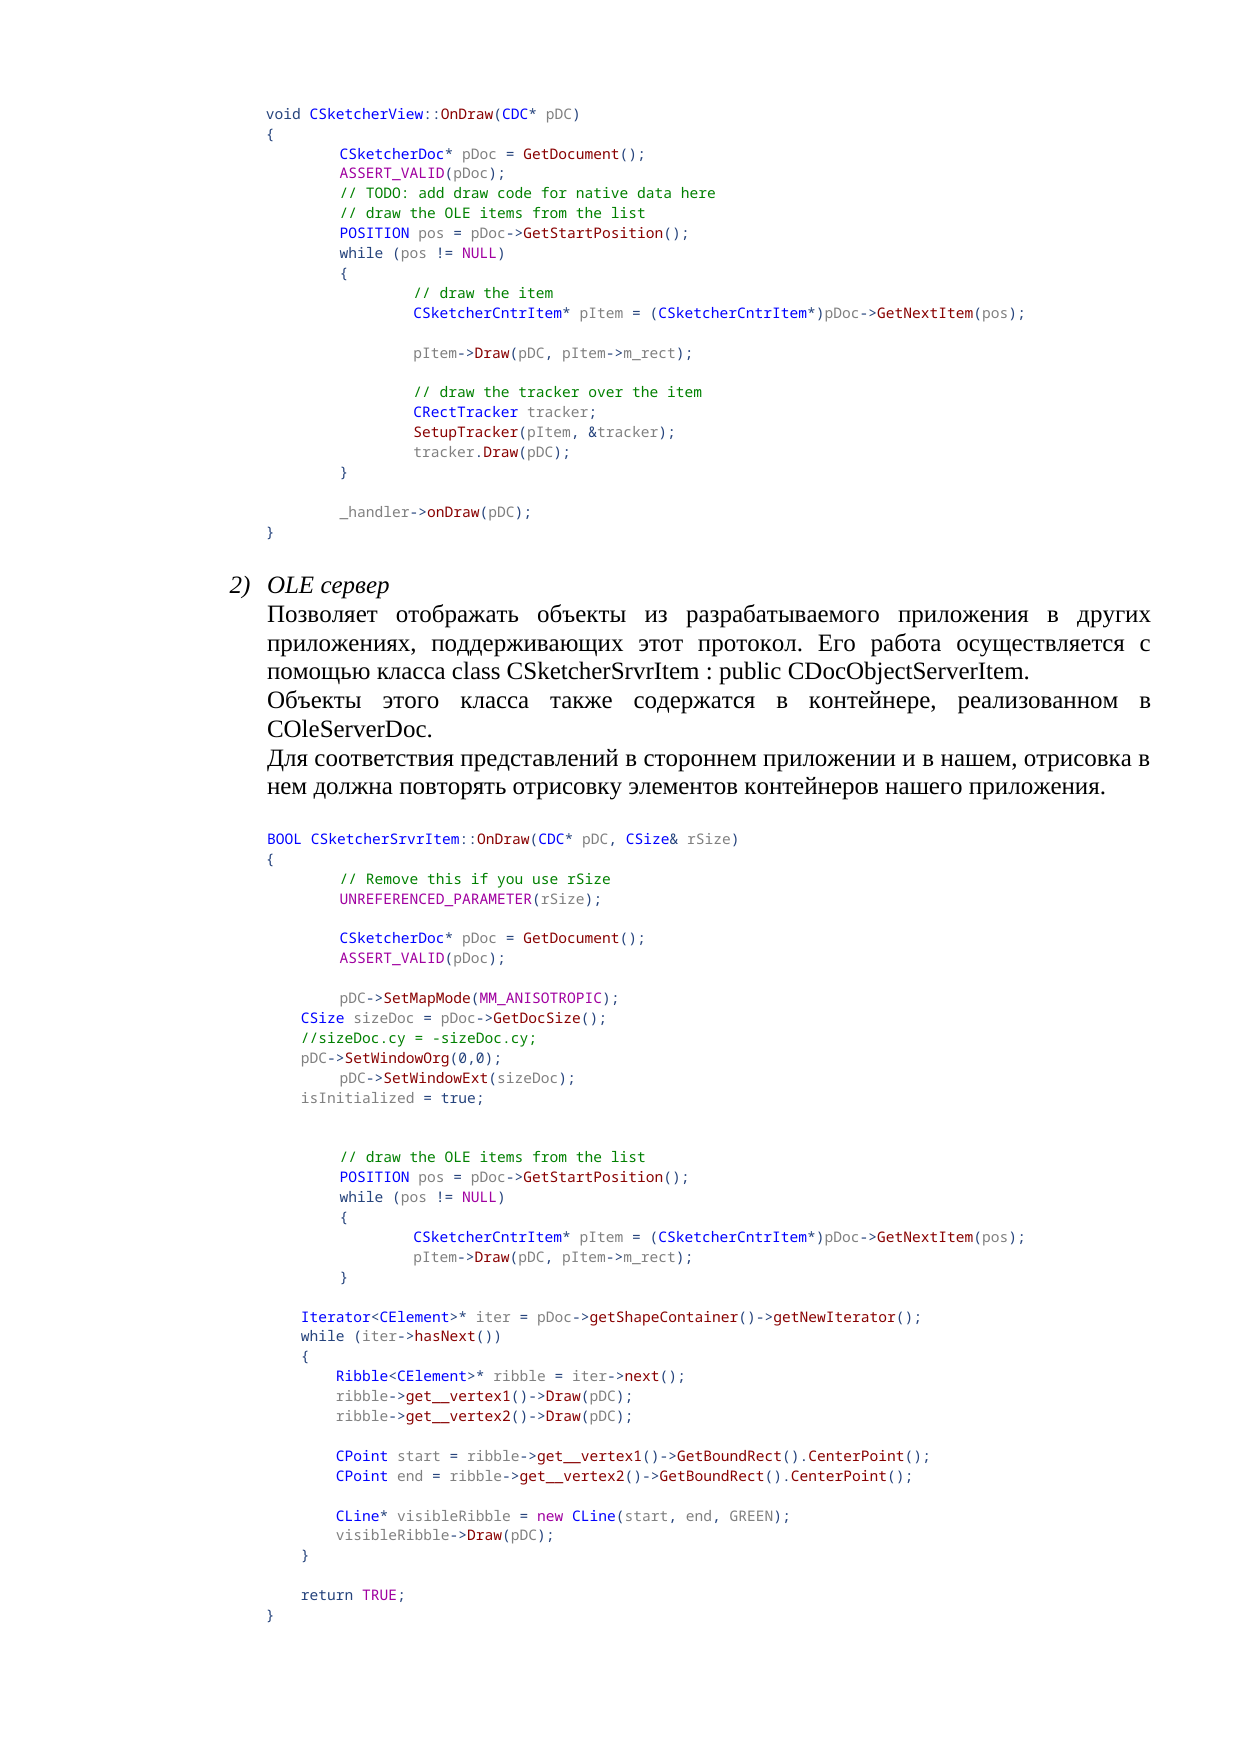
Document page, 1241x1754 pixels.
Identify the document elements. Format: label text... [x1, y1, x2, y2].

text SetupTracker(pItem, &tracker); [266, 422, 1152, 442]
text UNREFERENCED_PARAMETER(rSize); [266, 888, 1152, 908]
text CPoint start = ribble->get__vertex1()->GetBoundRect().CenterPoint(); [266, 1446, 1152, 1466]
text { [266, 123, 1152, 143]
text // draw the item [266, 283, 1152, 303]
text pItem->Draw(pDC, pItem->m_rect); [266, 342, 1152, 362]
list OLE сервер [229, 570, 1152, 599]
text } [266, 521, 1152, 541]
text // draw the OLE items from the list [266, 1147, 1152, 1167]
text ribble->get__vertex2()->Draw(pDC); [266, 1406, 1152, 1426]
text _handler->onDraw(pDC); [266, 502, 1152, 521]
text while (pos != NULL) [266, 243, 1152, 263]
text // TODO: add draw code for native data here [266, 183, 1152, 203]
text POSITION pos = pDoc->GetStartPosition(); [266, 1167, 1152, 1187]
text CSketcherCntrItem* pItem = (CSketcherCntrItem*)pDoc->GetNextItem(pos); [266, 1227, 1152, 1247]
text isInitialized = true; [266, 1087, 1152, 1107]
text } [266, 462, 1152, 482]
text pDC->SetMapMode(MM_ANISOTROPIC); [266, 988, 1152, 1008]
text tracker.Draw(pDC); [266, 442, 1152, 462]
text } [266, 1267, 1152, 1286]
text CLine* visibleRibble = new CLine(start, end, GREEN); [266, 1505, 1152, 1525]
text CSize sizeDoc = pDoc->GetDocSize(); [266, 1008, 1152, 1028]
text pDC->SetWindowOrg(0,0); [266, 1048, 1152, 1068]
text void CSketcherView::OnDraw(CDC* pDC) [266, 104, 1152, 123]
text Iterator<CElement>* iter = pDoc->getShapeContainer()->getNewIterator(); [266, 1306, 1152, 1326]
text while (iter->hasNext()) [266, 1326, 1152, 1346]
list Объекты этого класса также содержатся в контейнере, реализованном в COleServerDoc. [229, 685, 1152, 743]
text pDC->SetWindowExt(sizeDoc); [266, 1068, 1152, 1087]
text // draw the OLE items from the list [266, 203, 1152, 223]
text // Remove this if you use rSize [266, 869, 1152, 888]
text CRectTracker tracker; [266, 402, 1152, 422]
text //sizeDoc.cy = -sizeDoc.cy; [266, 1028, 1152, 1048]
text // draw the tracker over the item [266, 382, 1152, 402]
text { [266, 1207, 1152, 1227]
text CSketcherCntrItem* pItem = (CSketcherCntrItem*)pDoc->GetNextItem(pos); [266, 303, 1152, 322]
text return TRUE; [266, 1585, 1152, 1605]
text { [266, 263, 1152, 283]
text CPoint end = ribble->get__vertex2()->GetBoundRect().CenterPoint(); [266, 1466, 1152, 1485]
text CSketcherDoc* pDoc = GetDocument(); [266, 928, 1152, 948]
text visibleRibble->Draw(pDC); [266, 1525, 1152, 1545]
list Позволяет отображать объекты из разрабатываемого приложения в других приложениях, поддерживающих этот протокол. Его работа осуществляется с помощью класса class CSketcherSrvrItem : public CDocObjectServerItem. [229, 599, 1152, 685]
text ASSERT_VALID(pDoc); [266, 163, 1152, 183]
text { [266, 849, 1152, 869]
text pItem->Draw(pDC, pItem->m_rect); [266, 1247, 1152, 1267]
text Ribble<CElement>* ribble = iter->next(); [266, 1366, 1152, 1386]
text ribble->get__vertex1()->Draw(pDC); [266, 1386, 1152, 1406]
text } [266, 1545, 1152, 1565]
text ASSERT_VALID(pDoc); [266, 948, 1152, 968]
text { [266, 1346, 1152, 1366]
text CSketcherDoc* pDoc = GetDocument(); [266, 143, 1152, 163]
list Для соответствия представлений в стороннем приложении и в нашем, отрисовка в нем должна повторять отрисовку элементов контейнеров нашего приложения. [229, 743, 1152, 800]
text while (pos != NULL) [266, 1187, 1152, 1207]
text POSITION pos = pDoc->GetStartPosition(); [266, 223, 1152, 243]
list BOOL CSketcherSrvrItem::OnDraw(CDC* pDC, CSize& rSize) [229, 829, 1152, 849]
text } [266, 1605, 1152, 1625]
